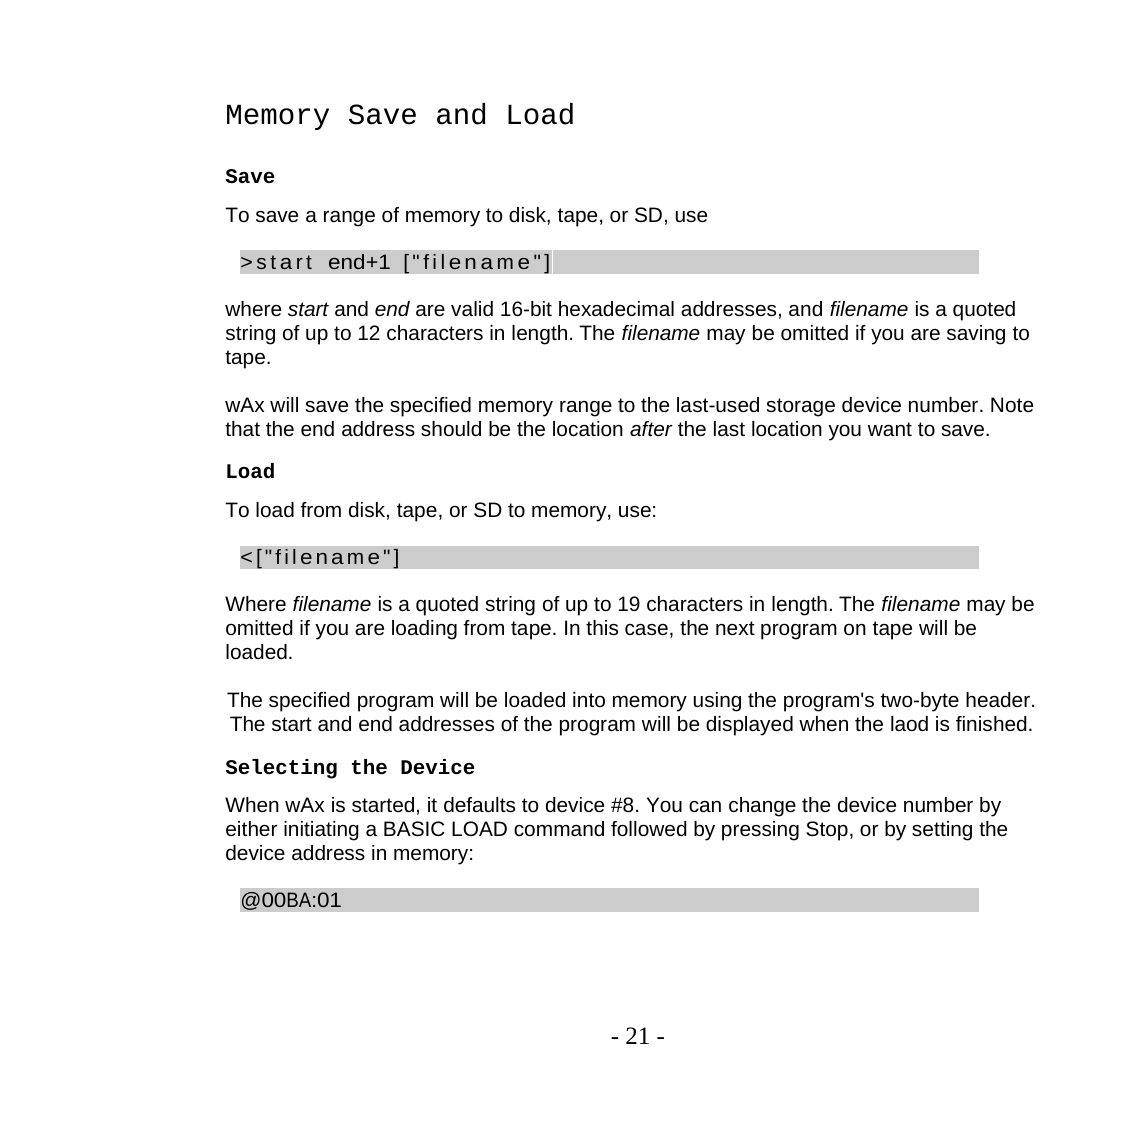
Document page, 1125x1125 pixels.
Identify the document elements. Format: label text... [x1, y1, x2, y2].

text To save a range of memory to disk, tape, or SD, use [225, 202, 1038, 226]
text where start and end are valid 16-bit hexadecimal addresses, and filename is a quoted string of up to 12 characters in length. The filename may be omitted if you are saving to tape. [225, 297, 1034, 369]
text wAx will save the specified memory range to the last-used storage device number. Note that the end address should be the location after the last location you want to save. [225, 393, 1037, 441]
text Save [225, 166, 1038, 190]
text Memory Save and Load [225, 100, 1038, 133]
text To load from disk, tape, or SD to memory, use: [225, 497, 1038, 521]
text - 21 - [611, 1021, 1038, 1049]
text <["filename"] [240, 545, 1038, 569]
text When wAx is started, it defaults to device #8. You can change the device number by either initiating a BASIC LOAD command followed by pressing Stop, or by setting the device address in memory: [225, 793, 1012, 865]
text >start end+1 ["filename"] [240, 250, 1038, 274]
text @00BA:01 [240, 888, 1038, 912]
text The specified program will be loaded into memory using the program's two-byte header. The start and end addresses of the program will be displayed when the laod is finished. [225, 688, 1037, 736]
text Load [225, 462, 1038, 485]
text Where filename is a quoted string of up to 19 characters in length. The filename may be omitted if you are loading from tape. In this case, the next program on tape will be loaded. [225, 592, 1038, 664]
text Selecting the Device [225, 757, 1038, 780]
